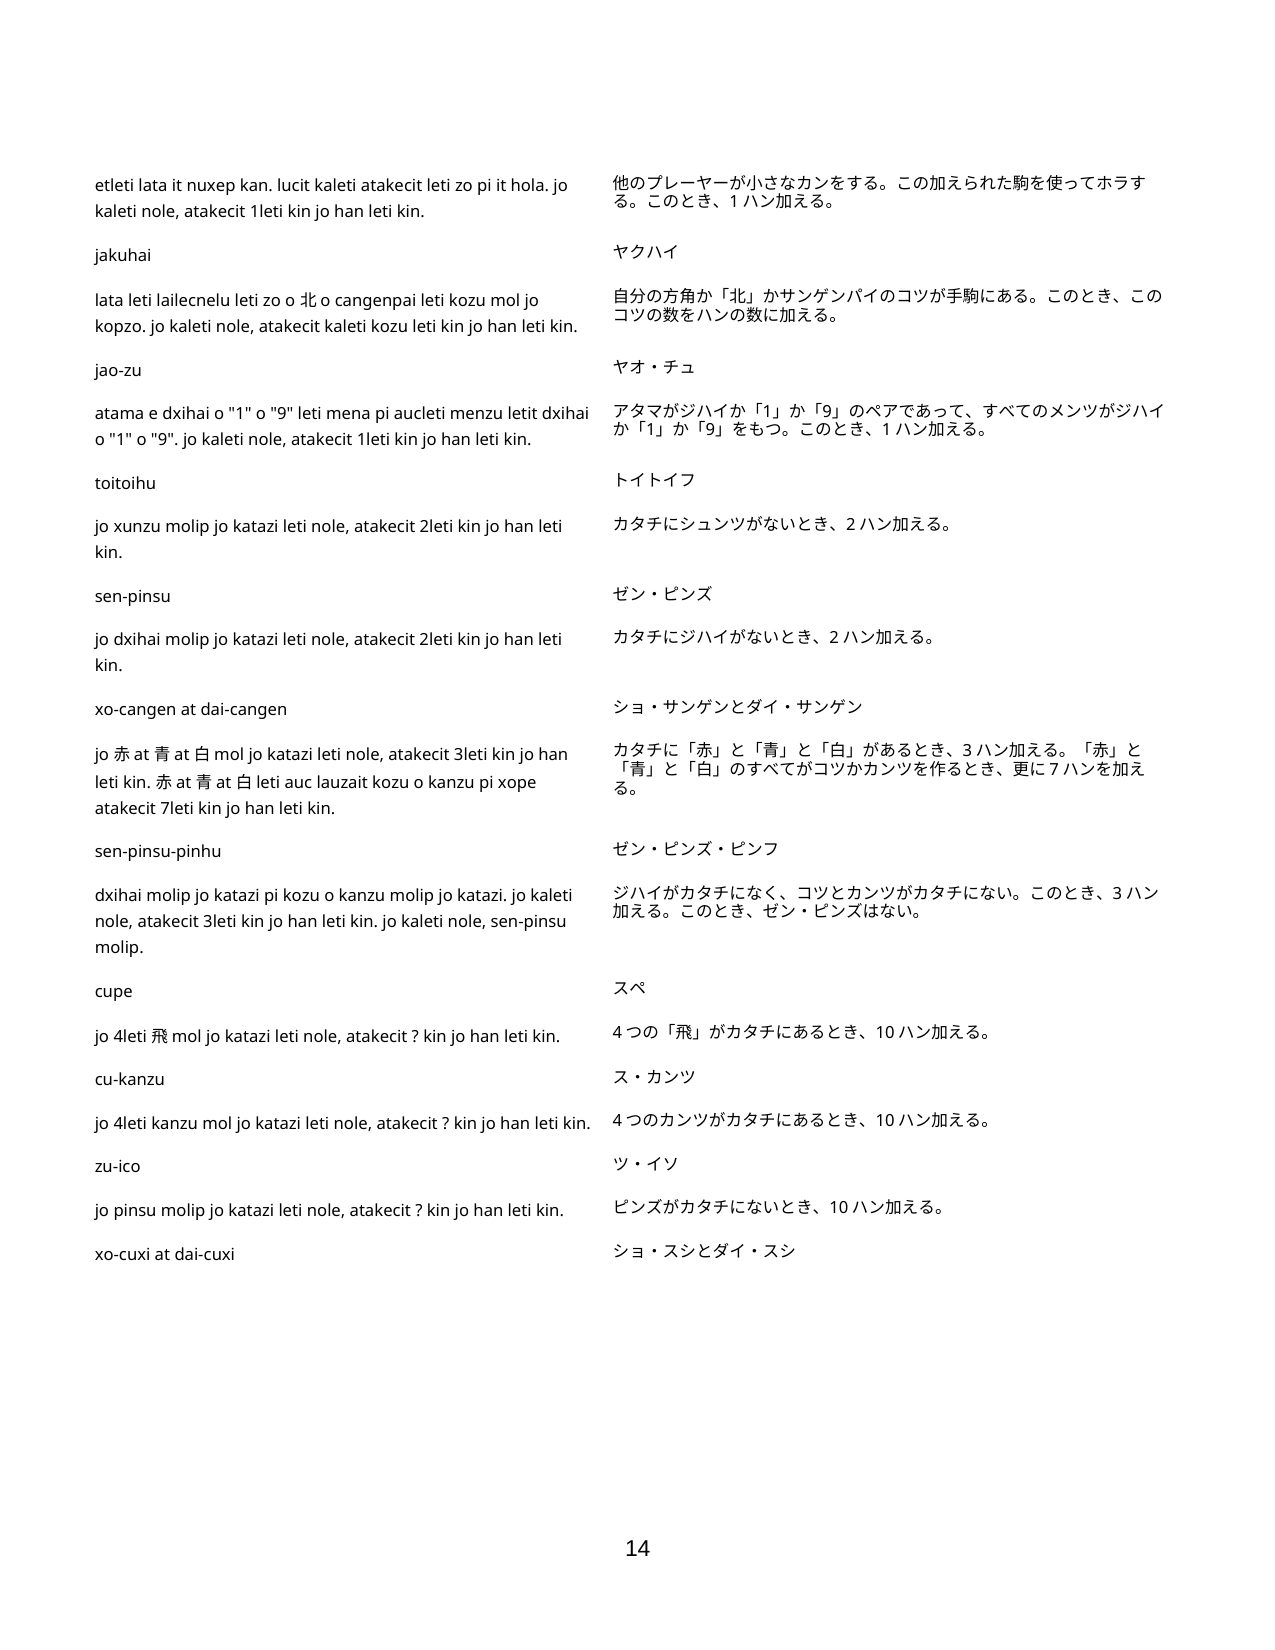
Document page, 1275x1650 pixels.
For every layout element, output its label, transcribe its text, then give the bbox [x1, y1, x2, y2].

table_cell 他のプレーヤーが小さなカンをする。この加えられた駒を使ってホラする。このとき、1ハン加える。 [602, 164, 1182, 233]
table_cell zu-ico [84, 1145, 602, 1188]
table_cell トイトイフ [602, 461, 1182, 504]
table_cell ショ・スシとダイ・スシ [602, 1232, 1182, 1275]
table_cell jo pinsu molip jo katazi leti nole, atakecit ? kin jo han leti kin. [84, 1188, 602, 1232]
table_cell 自分の方角か「北」かサンゲンパイのコツが手駒にある。このとき、このコツの数をハンの数に加える。 [602, 277, 1182, 348]
table_cell jo 4leti 飛 mol jo katazi leti nole, atakecit ? kin jo han leti kin. [84, 1013, 602, 1057]
table_cell atama e dxihai o "1" o "9" leti mena pi aucleti menzu letit dxihai o "1" o "9". jo kaleti nole, atakecit 1leti kin jo han leti kin. [84, 391, 602, 461]
table_cell sen-pinsu [84, 574, 602, 618]
table_cell jo 赤 at 青 at 白 mol jo katazi leti nole, atakecit 3leti kin jo han leti kin. 赤 at 青 at 白 leti auc lauzait kozu o kanzu pi xope atakecit 7leti kin jo han leti kin. [84, 731, 602, 830]
table_cell ゼン・ピンズ・ピンフ [602, 830, 1182, 873]
table_cell ピンズがカタチにないとき、10ハン加える。 [602, 1188, 1182, 1232]
table_cell カタチに「赤」と「青」と「白」があるとき、3ハン加える。「赤」と「青」と「白」のすべてがコツかカンツを作るとき、更に7ハンを加える。 [602, 731, 1182, 830]
table_cell ヤオ・チュ [602, 348, 1182, 391]
table_cell ス・カンツ [602, 1058, 1182, 1101]
table_cell アタマがジハイか「1」か「9」のペアであって、すべてのメンツがジハイか「1」か「9」をもつ。このとき、1ハン加える。 [602, 391, 1182, 461]
table_cell cu-kanzu [84, 1058, 602, 1101]
table_cell ショ・サンゲンとダイ・サンゲン [602, 687, 1182, 731]
table_cell jakuhai [84, 233, 602, 277]
table_cell etleti lata it nuxep kan. lucit kaleti atakecit leti zo pi it hola. jo kaleti nole, atakecit 1leti kin jo han leti kin. [84, 164, 602, 233]
table_cell 4つのカンツがカタチにあるとき、10ハン加える。 [602, 1101, 1182, 1144]
table_cell toitoihu [84, 461, 602, 504]
table_cell sen-pinsu-pinhu [84, 830, 602, 873]
table_cell jo xunzu molip jo katazi leti nole, atakecit 2leti kin jo han leti kin. [84, 505, 602, 574]
table_cell jo 4leti kanzu mol jo katazi leti nole, atakecit ? kin jo han leti kin. [84, 1101, 602, 1144]
table_cell lata leti lailecnelu leti zo o 北 o cangenpai leti kozu mol jo kopzo. jo kaleti nole, atakecit kaleti kozu leti kin jo han leti kin. [84, 277, 602, 348]
table_cell ツ・イソ [602, 1145, 1182, 1188]
table_cell jo dxihai molip jo katazi leti nole, atakecit 2leti kin jo han leti kin. [84, 618, 602, 687]
table_cell dxihai molip jo katazi pi kozu o kanzu molip jo katazi. jo kaleti nole, atakecit 3leti kin jo han leti kin. jo kaleti nole, sen-pinsu molip. [84, 873, 602, 969]
table_cell スペ [602, 969, 1182, 1012]
table_cell ヤクハイ [602, 233, 1182, 277]
table_cell カタチにジハイがないとき、2ハン加える。 [602, 618, 1182, 687]
table_cell ゼン・ピンズ [602, 574, 1182, 618]
table_cell cupe [84, 969, 602, 1012]
table_cell xo-cuxi at dai-cuxi [84, 1232, 602, 1275]
table_cell jao-zu [84, 348, 602, 391]
table_cell xo-cangen at dai-cangen [84, 687, 602, 731]
table_cell 4つの「飛」がカタチにあるとき、10ハン加える。 [602, 1013, 1182, 1057]
table_cell ジハイがカタチになく、コツとカンツがカタチにない。このとき、3ハン加える。このとき、ゼン・ピンズはない。 [602, 873, 1182, 969]
table_cell カタチにシュンツがないとき、2ハン加える。 [602, 505, 1182, 574]
